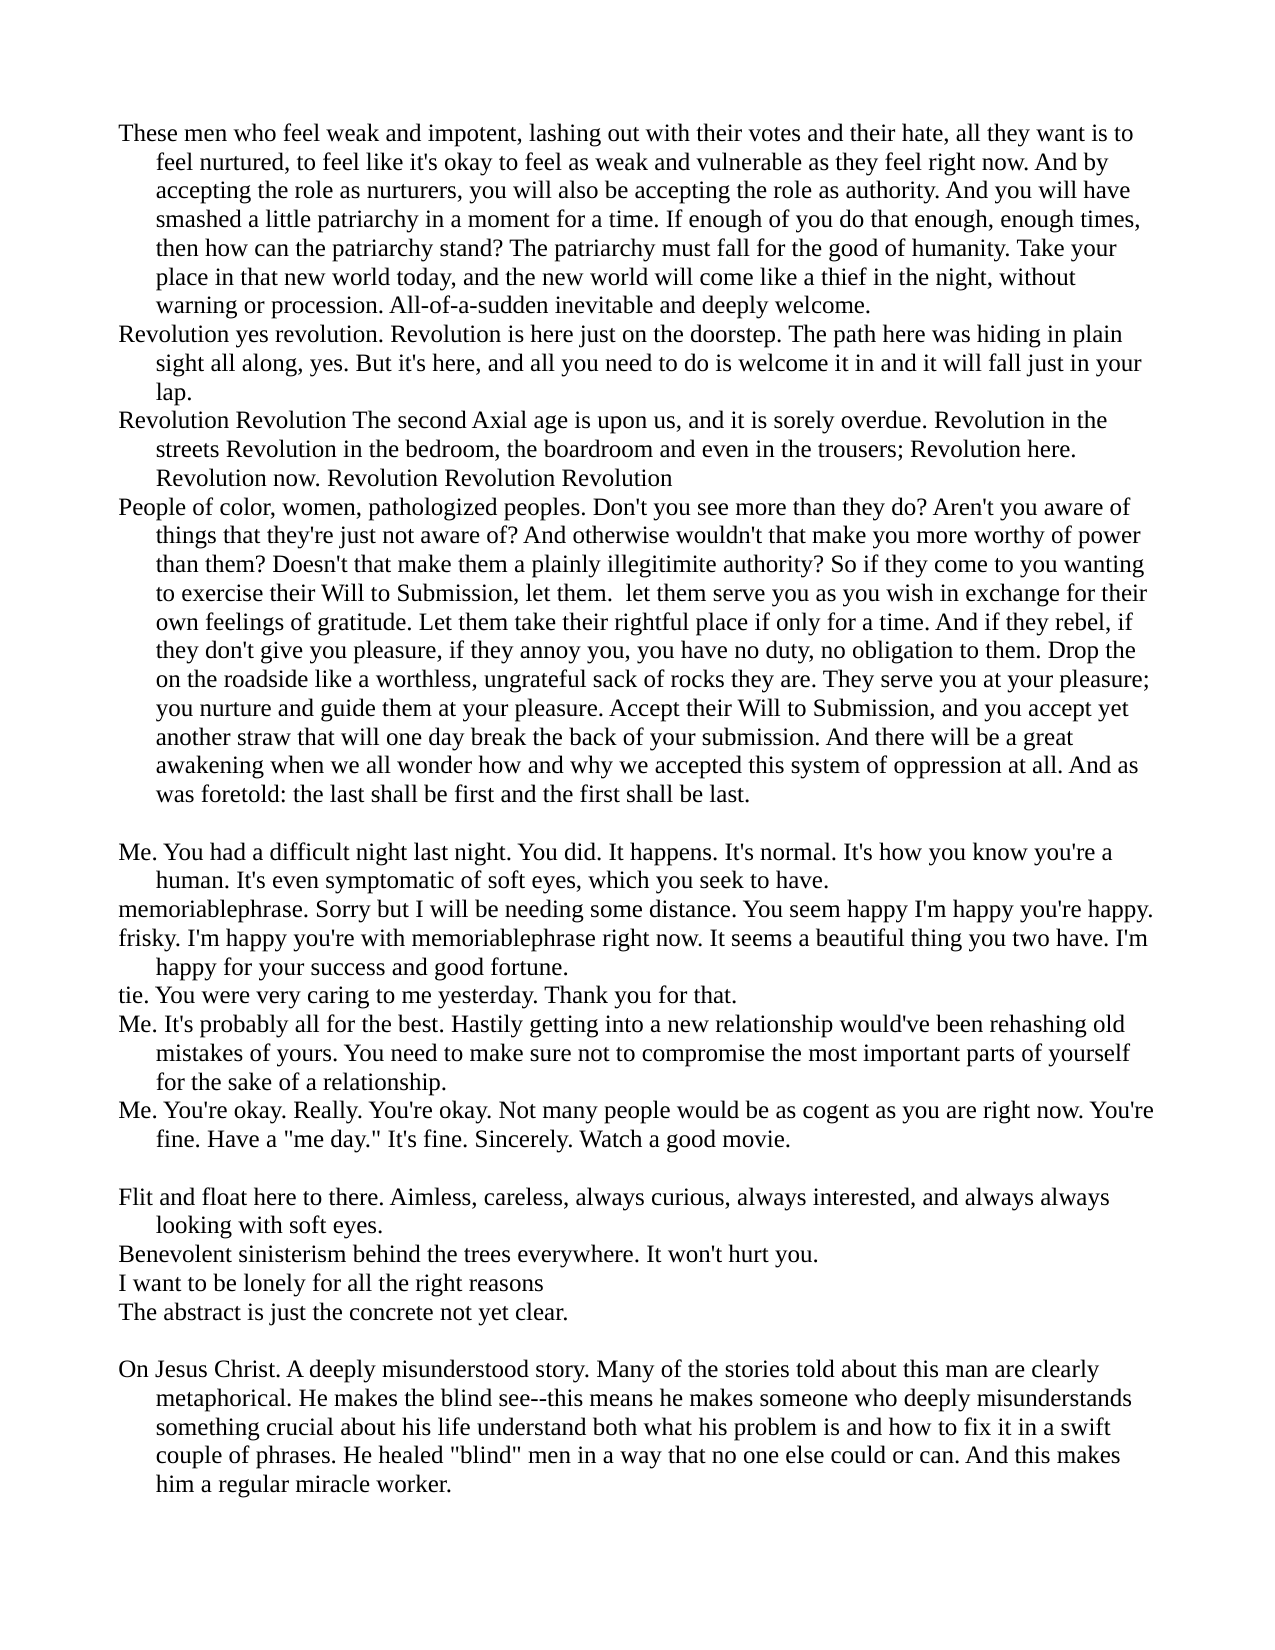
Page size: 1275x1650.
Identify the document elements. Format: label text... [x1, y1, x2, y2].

text Me. It's probably all for the best. Hastily getting into a new relationship would've been rehashing old mistakes of yours. You need to make sure not to compromise the most important parts of yourself for the sake of a relationship. [118, 1009, 1157, 1096]
text The abstract is just the concrete not yet clear. [118, 1297, 1157, 1326]
text memoriablephrase. Sorry but I will be needing some distance. You seem happy I'm happy you're happy. [118, 894, 1157, 923]
text frisky. I'm happy you're with memoriablephrase right now. It seems a beautiful thing you two have. I'm happy for your success and good fortune. [118, 923, 1157, 981]
text tie. You were very caring to me yesterday. Thank you for that. [118, 981, 1157, 1009]
text Flit and float here to there. Aimless, careless, always curious, always interested, and always always looking with soft eyes. [118, 1182, 1157, 1239]
text People of color, women, pathologized peoples. Don't you see more than they do? Aren't you aware of things that they're just not aware of? And otherwise wouldn't that make you more worthy of power than them? Doesn't that make them a plainly illegitimite authority? So if they come to you wanting to exercise their Will to Submission, let them. let them serve you as you wish in exchange for their own feelings of gratitude. Let them take their rightful place if only for a time. And if they rebel, if they don't give you pleasure, if they annoy you, you have no duty, no obligation to them. Drop the on the roadside like a worthless, ungrateful sack of rocks they are. They serve you at your pleasure; you nurture and guide them at your pleasure. Accept their Will to Submission, and you accept yet another straw that will one day break the back of your submission. And there will be a great awakening when we all wonder how and why we accepted this system of oppression at all. And as was foretold: the last shall be first and the first shall be last. [118, 492, 1157, 808]
text I want to be lonely for all the right reasons [118, 1268, 1157, 1297]
text Revolution yes revolution. Revolution is here just on the doorstep. The path here was hiding in plain sight all along, yes. But it's here, and all you need to do is welcome it in and it will fall just in your lap. [118, 319, 1157, 406]
text On Jesus Christ. A deeply misunderstood story. Many of the stories told about this man are clearly metaphorical. He makes the blind see--this means he makes someone who deeply misunderstands something crucial about his life understand both what his problem is and how to fix it in a swift couple of phrases. He healed "blind" men in a way that no one else could or can. And this makes him a regular miracle worker. [118, 1354, 1157, 1498]
text Revolution Revolution The second Axial age is upon us, and it is sorely overdue. Revolution in the streets Revolution in the bedroom, the boardroom and even in the trousers; Revolution here. Revolution now. Revolution Revolution Revolution [118, 406, 1157, 492]
text Me. You had a difficult night last night. You did. It happens. It's normal. It's how you know you're a human. It's even symptomatic of soft eyes, which you seek to have. [118, 837, 1157, 894]
text Benevolent sinisterism behind the trees everywhere. It won't hurt you. [118, 1239, 1157, 1268]
text Me. You're okay. Really. You're okay. Not many people would be as cogent as you are right now. You're fine. Have a "me day." It's fine. Sincerely. Watch a good movie. [118, 1096, 1157, 1153]
text These men who feel weak and impotent, lashing out with their votes and their hate, all they want is to feel nurtured, to feel like it's okay to feel as weak and vulnerable as they feel right now. And by accepting the role as nurturers, you will also be accepting the role as authority. And you will have smashed a little patriarchy in a moment for a time. If enough of you do that enough, enough times, then how can the patriarchy stand? The patriarchy must fall for the good of humanity. Take your place in that new world today, and the new world will come like a thief in the night, without warning or procession. All-of-a-sudden inevitable and deeply welcome. [118, 118, 1157, 319]
